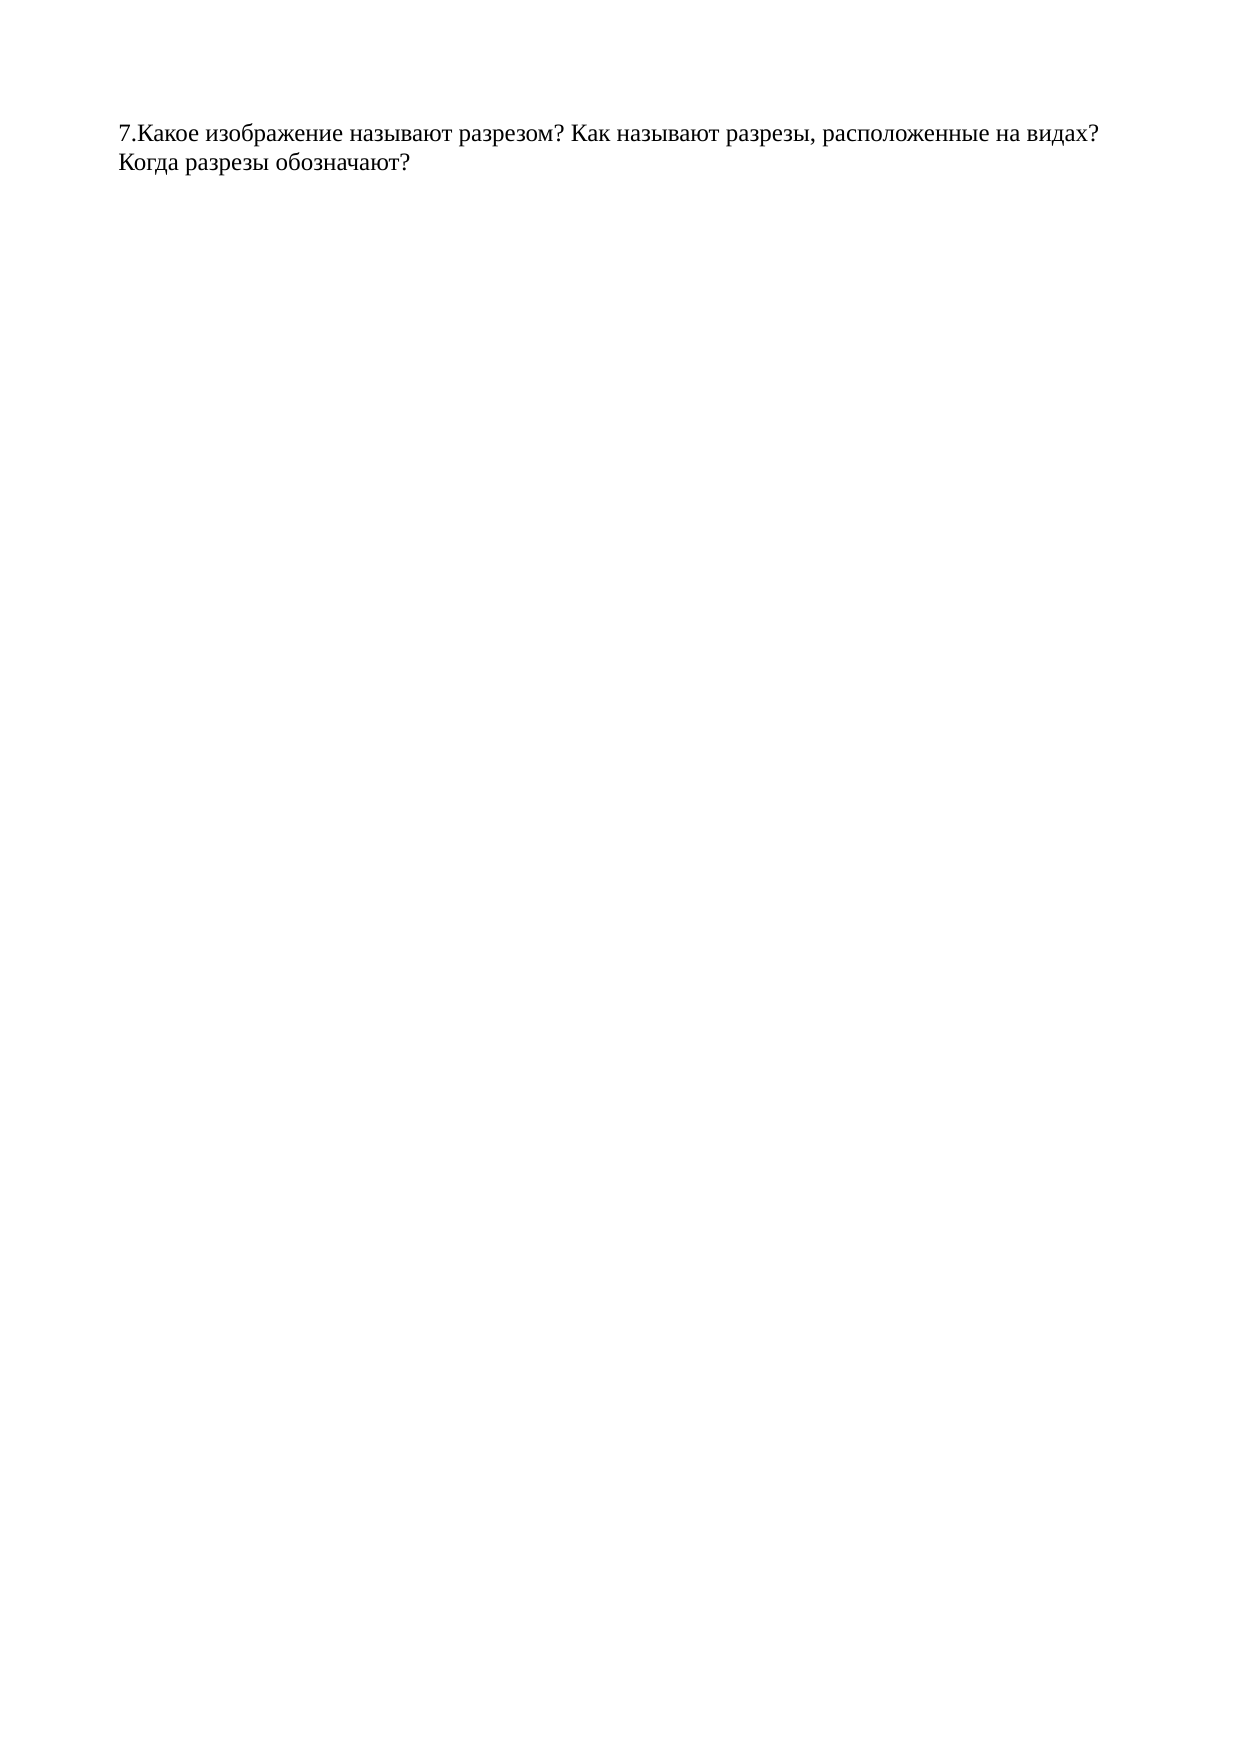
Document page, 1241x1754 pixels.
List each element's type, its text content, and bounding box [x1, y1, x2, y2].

text 7.Какое изображение называют разрезом? Как называют разрезы, расположенные на видах? Когда разрезы обозначают? [118, 118, 1122, 176]
